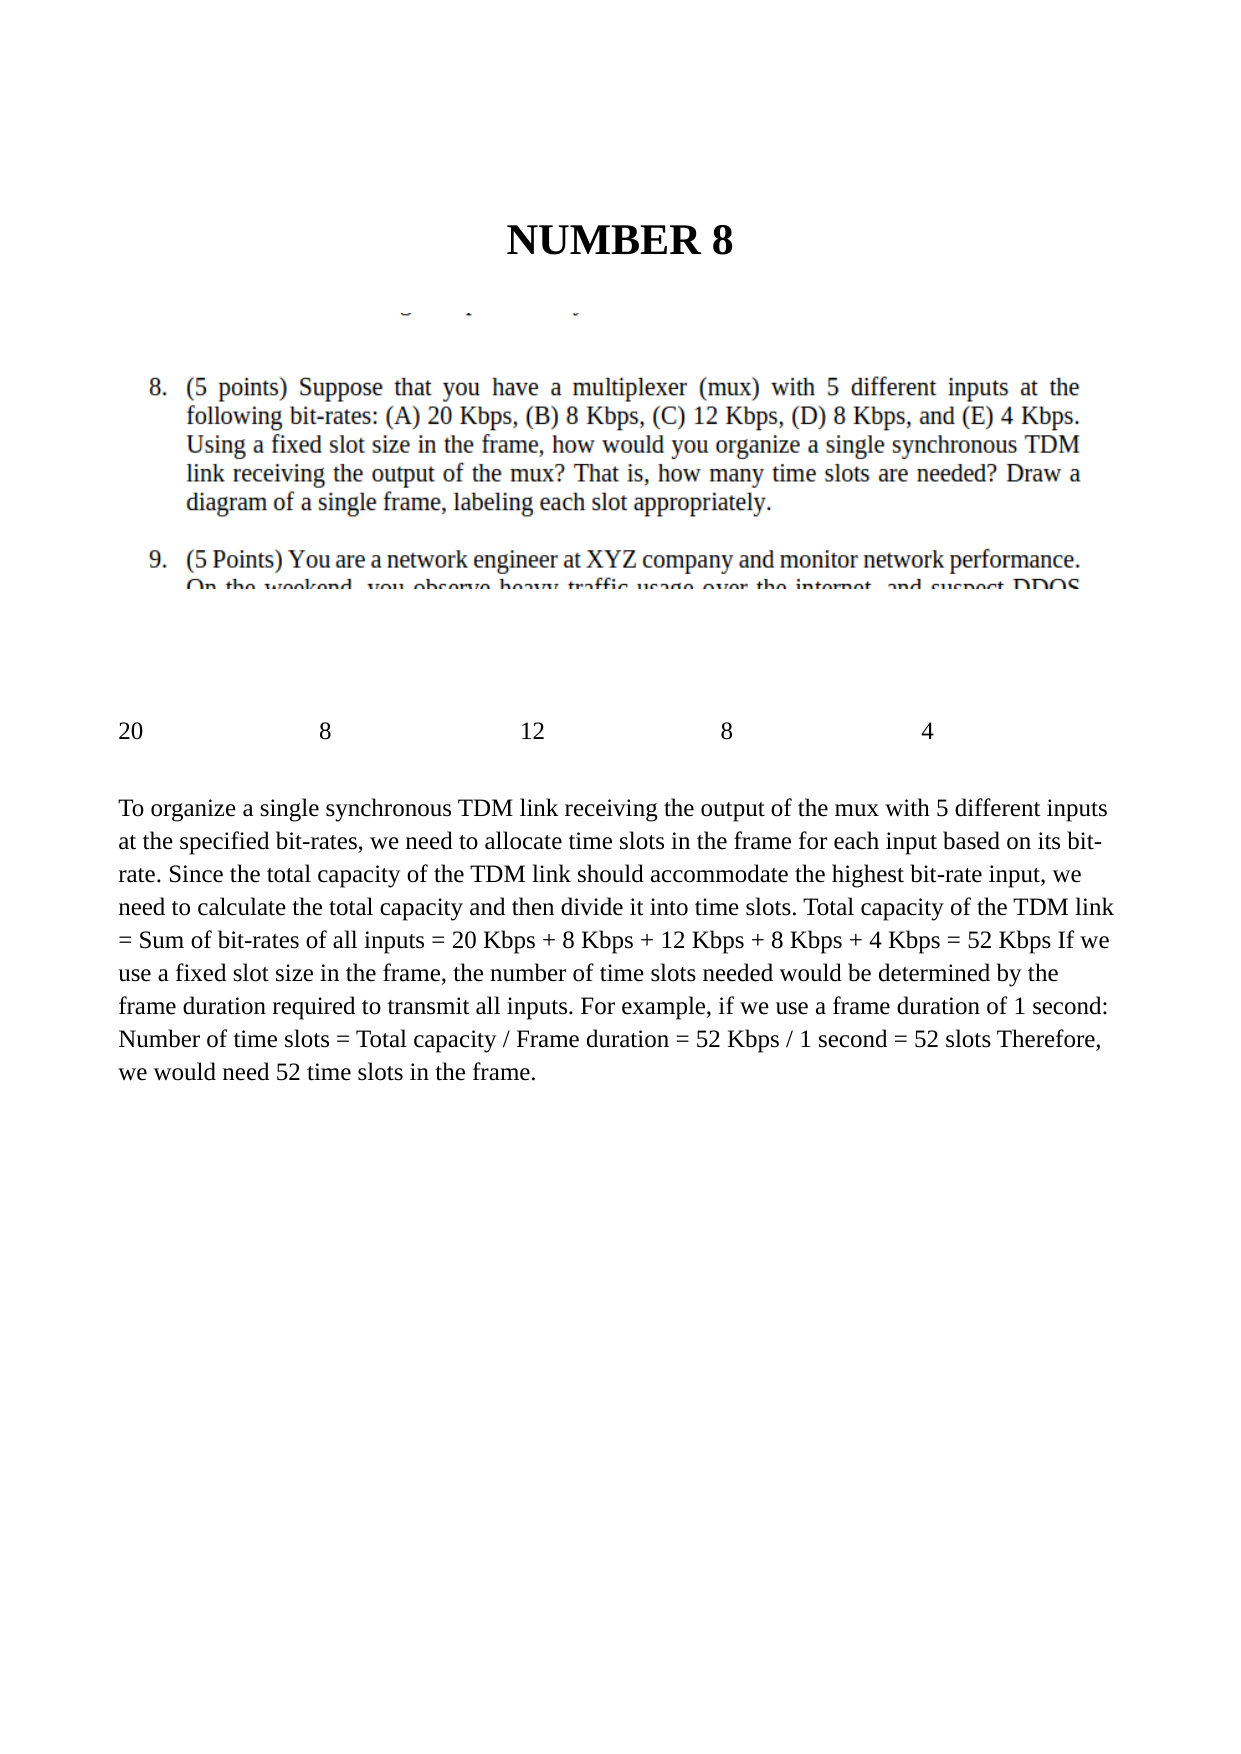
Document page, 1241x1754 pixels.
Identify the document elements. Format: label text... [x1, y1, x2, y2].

table_header 8 [720, 716, 921, 745]
table_header 20 [118, 716, 319, 745]
picture [118, 313, 1123, 589]
text To organize a single synchronous TDM link receiving the output of the mux with 5 different inputs at the specified bit-rates, we need to allocate time slots in the frame for each input based on its bit-rate. Since the total capacity of the TDM link should accommodate the highest bit-rate input, we need to calculate the total capacity and then divide it into time slots. Total capacity of the TDM link = Sum of bit-rates of all inputs = 20 Kbps + 8 Kbps + 12 Kbps + 8 Kbps + 4 Kbps = 52 Kbps If we use a fixed slot size in the frame, the number of time slots needed would be determined by the frame duration required to transmit all inputs. For example, if we use a frame duration of 1 second: Number of time slots = Total capacity / Frame duration = 52 Kbps / 1 second = 52 slots Therefore, we would need 52 time slots in the frame. [118, 793, 1122, 1086]
table_header 8 [319, 716, 520, 745]
table_header 12 [520, 716, 720, 745]
table_header 4 [921, 716, 1122, 745]
text NUMBER 8 [118, 213, 1122, 264]
